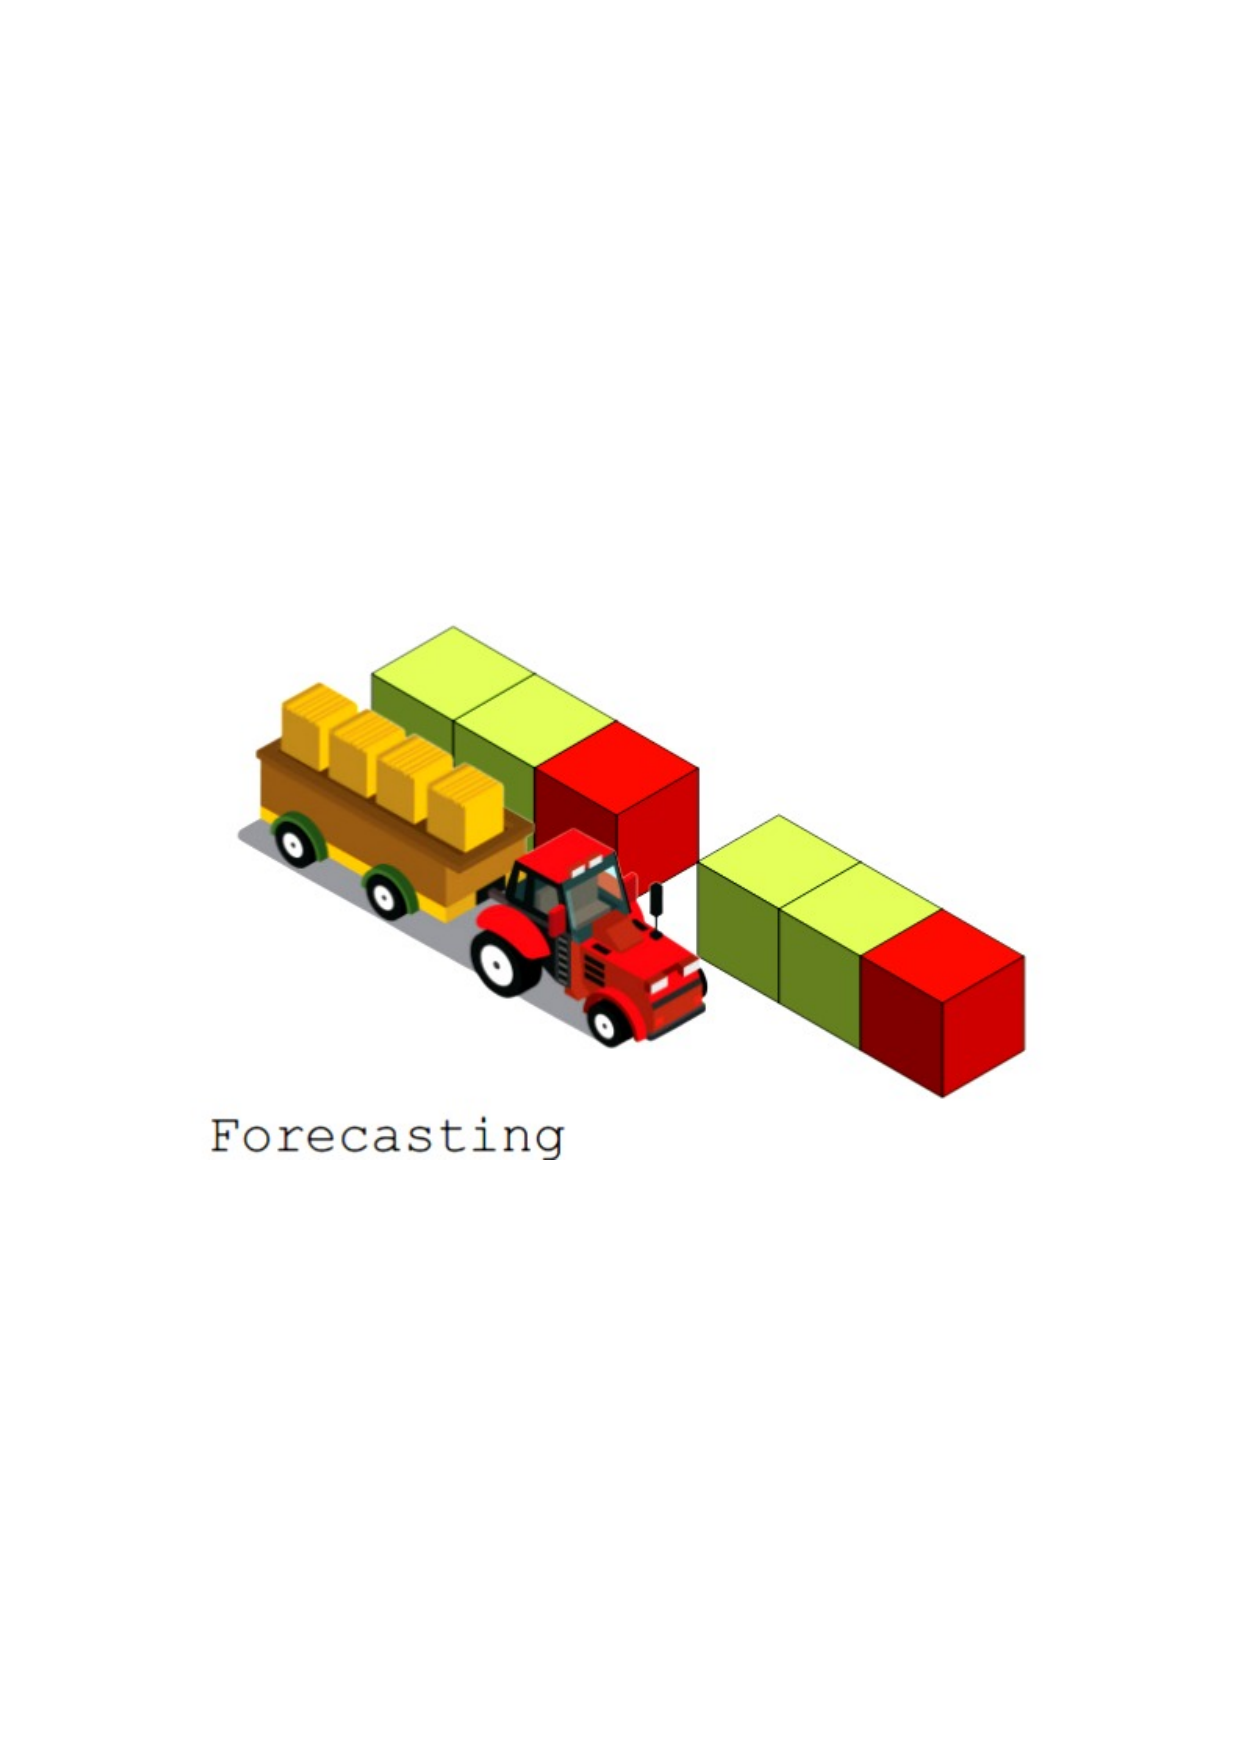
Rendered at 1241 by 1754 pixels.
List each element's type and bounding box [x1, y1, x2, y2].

picture [190, 598, 1125, 1160]
